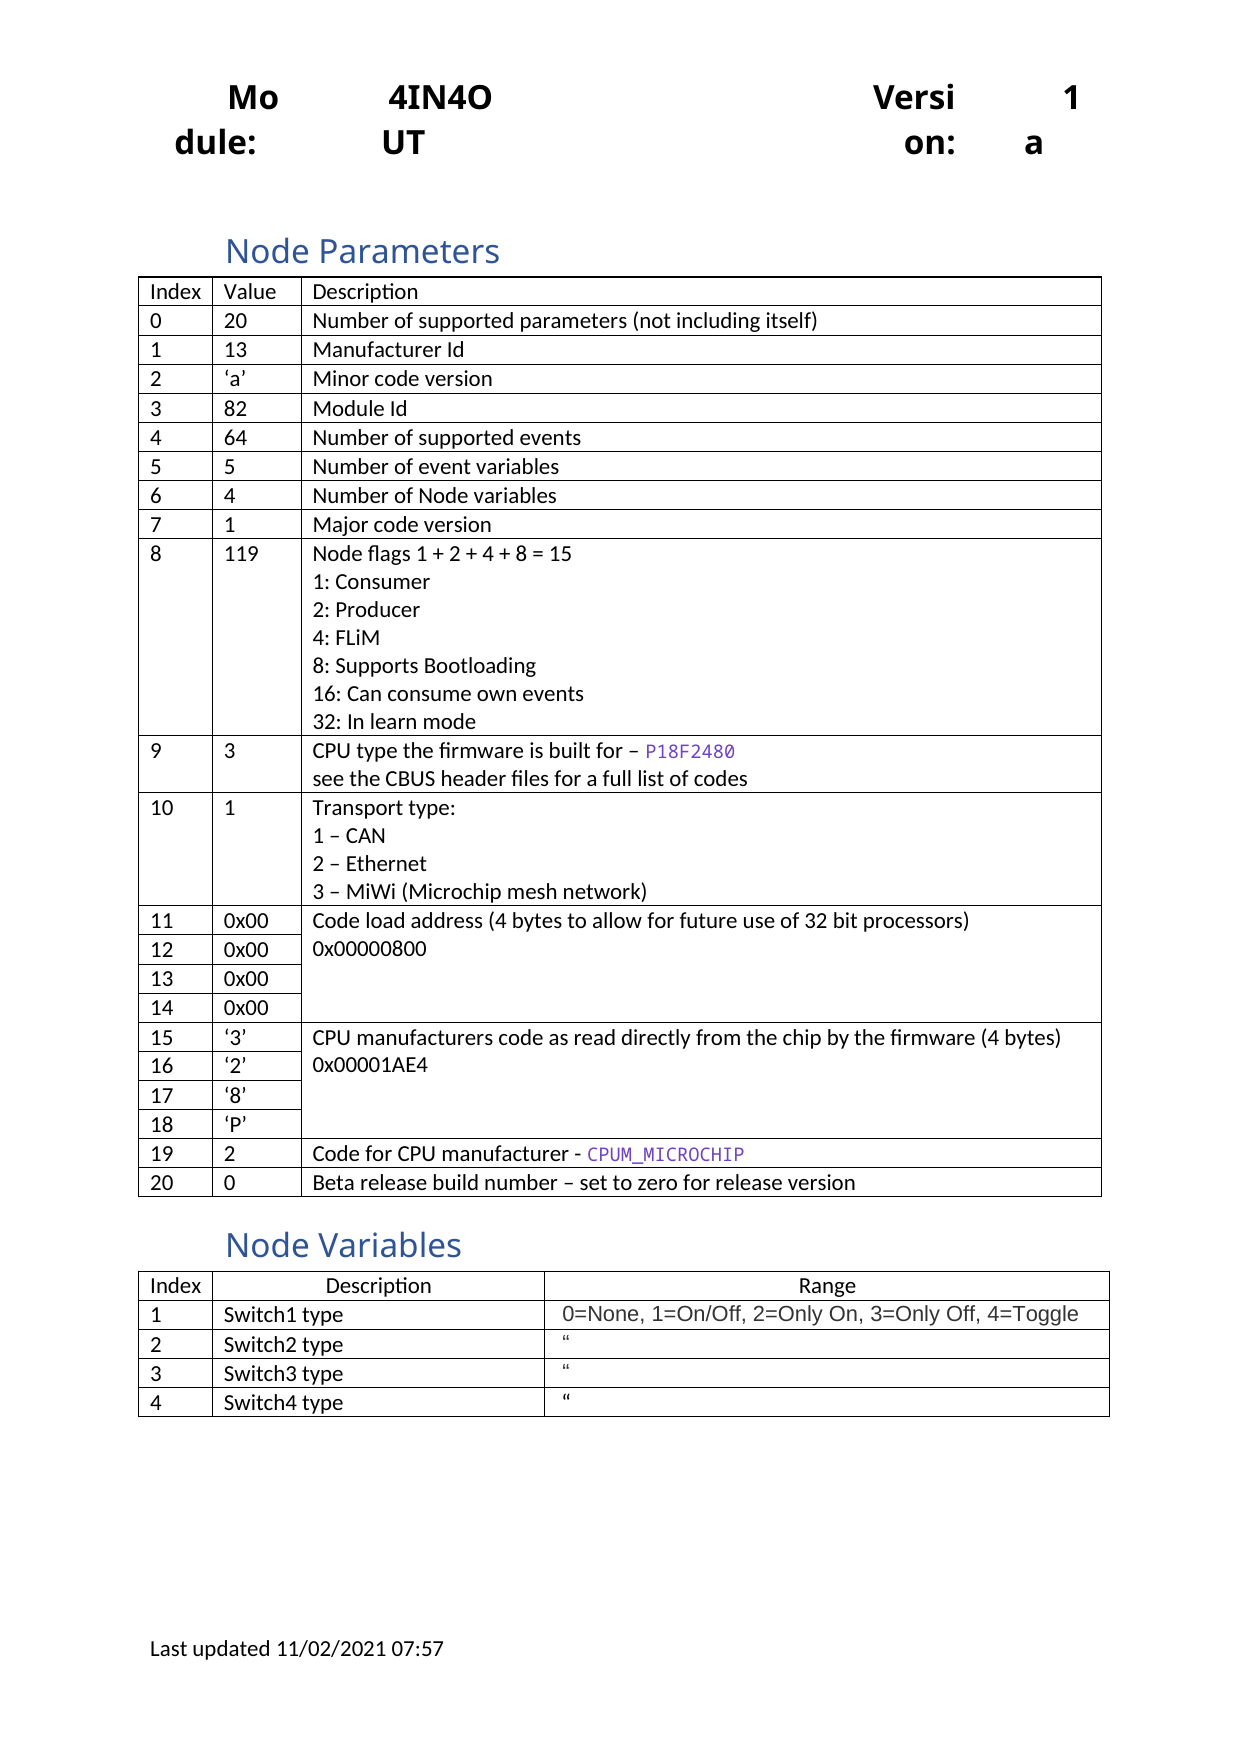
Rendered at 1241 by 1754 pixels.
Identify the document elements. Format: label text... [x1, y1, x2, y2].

table_cell 20 [139, 1168, 212, 1196]
table_cell ‘8’ [213, 1081, 301, 1109]
table_cell 64 [213, 423, 301, 451]
table_header Index [139, 1272, 212, 1299]
table_cell 1 [213, 793, 301, 905]
table_cell Transport type: 1 – CAN 2 – Ethernet 3 – MiWi (Microchip mesh network) [302, 793, 1101, 905]
table_cell Switch3 type [213, 1359, 544, 1387]
table_cell 3 [139, 1359, 212, 1387]
table_cell 0x00 [213, 935, 301, 963]
table_cell 14 [139, 994, 212, 1022]
table_cell Number of event variables [302, 452, 1101, 480]
table_header Range [545, 1272, 1109, 1299]
table_cell 0x00 [213, 994, 301, 1022]
table_cell 13 [213, 336, 301, 363]
table_cell 19 [139, 1139, 212, 1167]
table_cell 2 [139, 365, 212, 393]
table_cell Switch2 type [213, 1330, 544, 1358]
table_header Value [213, 278, 301, 305]
table_cell 6 [139, 481, 212, 509]
table_cell 0=None, 1=On/Off, 2=Only On, 3=Only Off, 4=Toggle [545, 1301, 1109, 1329]
table_cell 15 [139, 1023, 212, 1051]
table_cell 2 [139, 1330, 212, 1358]
table_cell 12 [139, 935, 212, 963]
table_cell 0x00 [213, 965, 301, 992]
table_cell CPU type the firmware is built for – P18F2480 see the CBUS header files for a full list of codes [302, 736, 1101, 792]
table_cell ‘3’ [213, 1023, 301, 1051]
table_cell 3 [139, 394, 212, 422]
table_cell Module Id [302, 394, 1101, 422]
table_cell 7 [139, 510, 212, 538]
table_cell Code for CPU manufacturer - CPUM_MICROCHIP [302, 1139, 1101, 1167]
table_cell 1 [213, 510, 301, 538]
table_cell Code load address (4 bytes to allow for future use of 32 bit processors) 0x00000800 [302, 906, 1101, 1022]
table_cell Number of Node variables [302, 481, 1101, 509]
table_cell “ [545, 1388, 1109, 1416]
table_cell 13 [139, 965, 212, 992]
table_header Description [213, 1272, 544, 1299]
table_cell 1 [139, 336, 212, 363]
table_cell ‘2’ [213, 1052, 301, 1080]
subtitle Node Variables [150, 1222, 1090, 1267]
table_cell ‘P’ [213, 1110, 301, 1138]
table_cell ‘a’ [213, 365, 301, 393]
table_cell 16 [139, 1052, 212, 1080]
table_cell Beta release build number – set to zero for release version [302, 1168, 1101, 1196]
table_cell 3 [213, 736, 301, 792]
table_cell 0 [213, 1168, 301, 1196]
table_cell “ [545, 1330, 1109, 1358]
table_cell 1 [139, 1301, 212, 1329]
table_cell 20 [213, 306, 301, 334]
table_header Description [302, 278, 1101, 305]
table_cell 119 [213, 539, 301, 735]
table_cell 5 [139, 452, 212, 480]
table_cell 5 [213, 452, 301, 480]
table_cell Minor code version [302, 365, 1101, 393]
table_cell Major code version [302, 510, 1101, 538]
table_cell Number of supported parameters (not including itself) [302, 306, 1101, 334]
table_cell CPU manufacturers code as read directly from the chip by the firmware (4 bytes) 0x00001AE4 [302, 1023, 1101, 1138]
table_cell “ [545, 1359, 1109, 1387]
table_cell 18 [139, 1110, 212, 1138]
table_cell 10 [139, 793, 212, 905]
table_cell 0 [139, 306, 212, 334]
table_cell 82 [213, 394, 301, 422]
table_cell Switch4 type [213, 1388, 544, 1416]
table_cell 2 [213, 1139, 301, 1167]
table_cell 17 [139, 1081, 212, 1109]
table_cell 9 [139, 736, 212, 792]
table_cell 11 [139, 906, 212, 934]
table_cell 8 [139, 539, 212, 735]
table_cell 4 [139, 1388, 212, 1416]
table_cell Switch1 type [213, 1301, 544, 1329]
table_cell Number of supported events [302, 423, 1101, 451]
table_cell Manufacturer Id [302, 336, 1101, 363]
table_cell Node flags 1 + 2 + 4 + 8 = 15 1: Consumer 2: Producer 4: FLiM 8: Supports Bootloading 16: Can consume own events 32: In learn mode [302, 539, 1101, 735]
subtitle Node Parameters [150, 228, 1090, 273]
table_header Index [139, 278, 212, 305]
table_cell 4 [213, 481, 301, 509]
table_cell 0x00 [213, 906, 301, 934]
table_cell 4 [139, 423, 212, 451]
